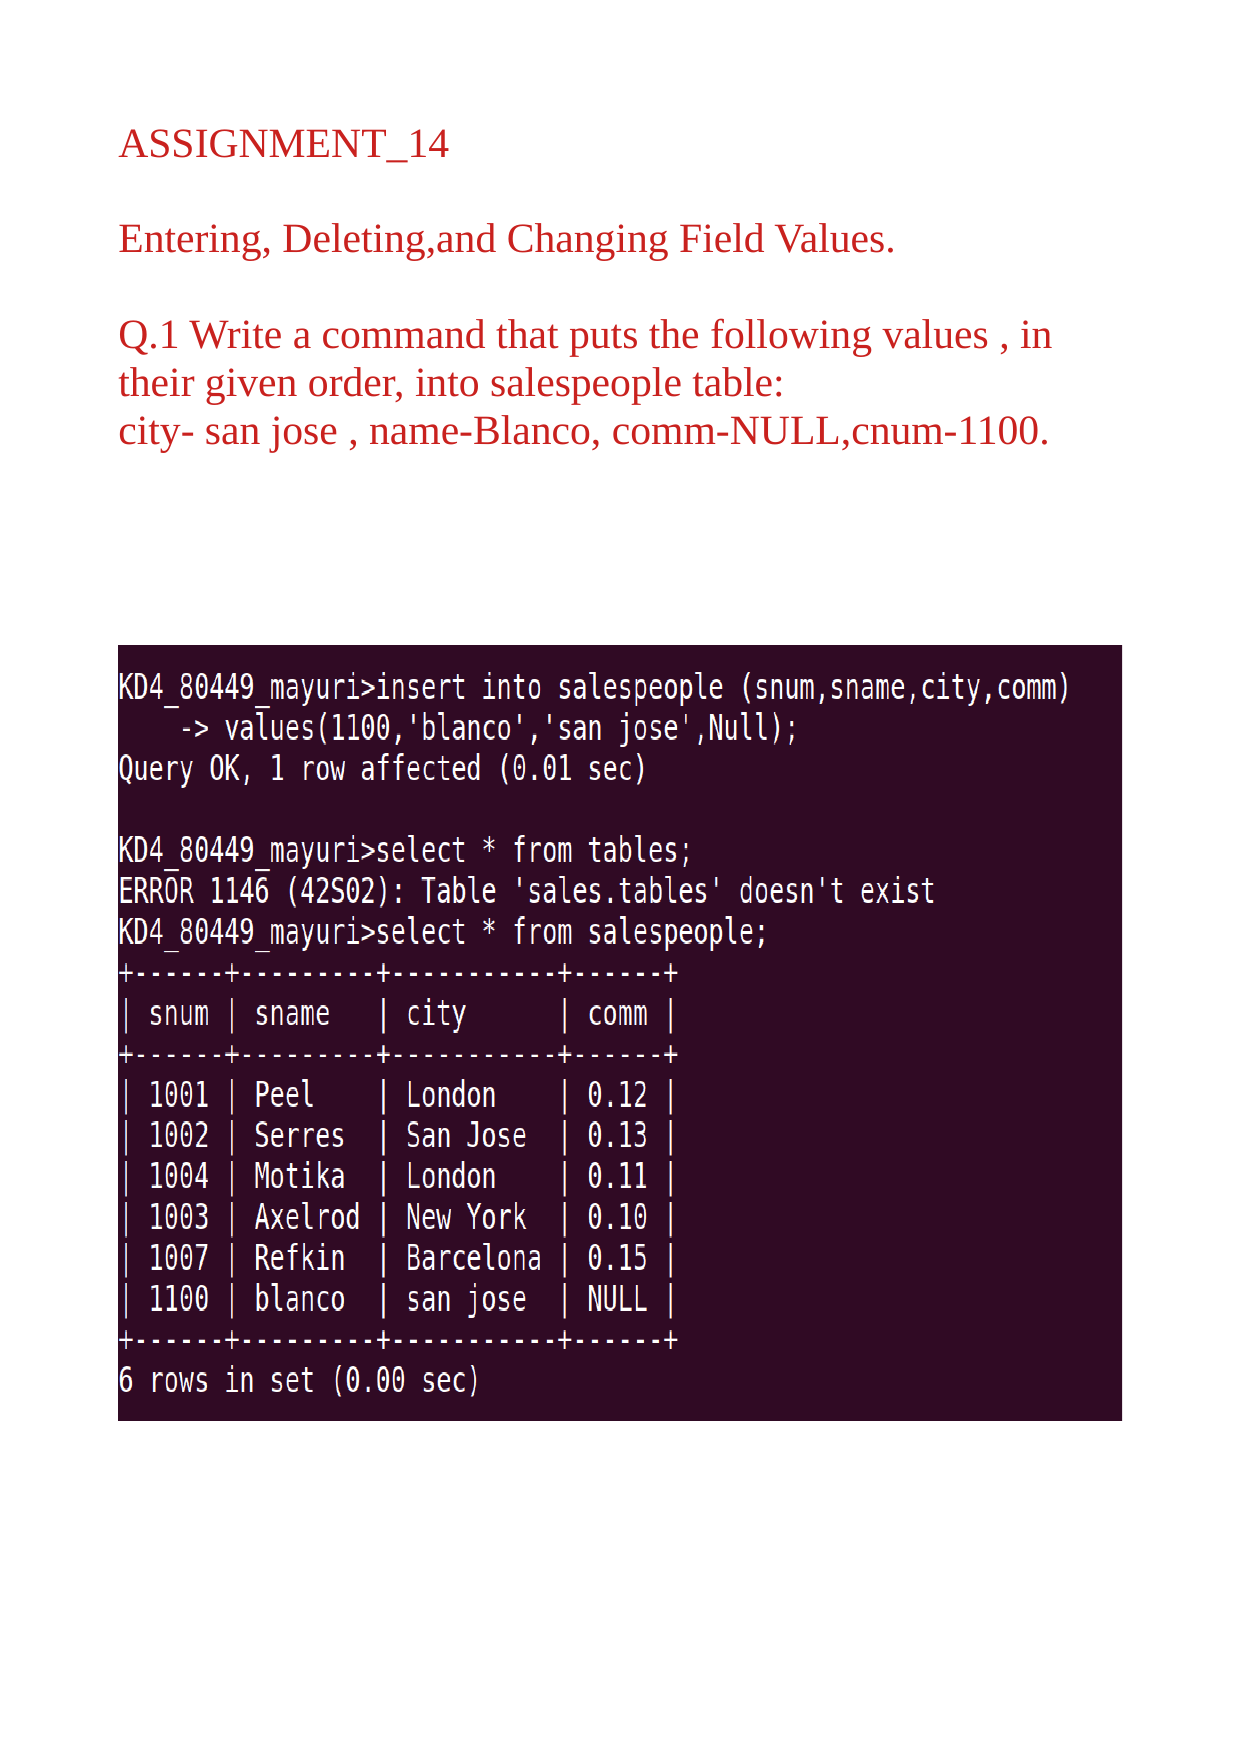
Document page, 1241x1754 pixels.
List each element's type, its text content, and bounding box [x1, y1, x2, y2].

text Entering, Deleting,and Changing Field Values. [118, 214, 1122, 262]
text city- san jose , name-Blanco, comm-NULL,cnum-1100. [118, 406, 1122, 453]
text Q.1 Write a command that puts the following values , in their given order, into salespeople table: [118, 310, 1122, 406]
picture [118, 645, 1123, 1421]
text ASSIGNMENT_14 [118, 118, 1122, 166]
